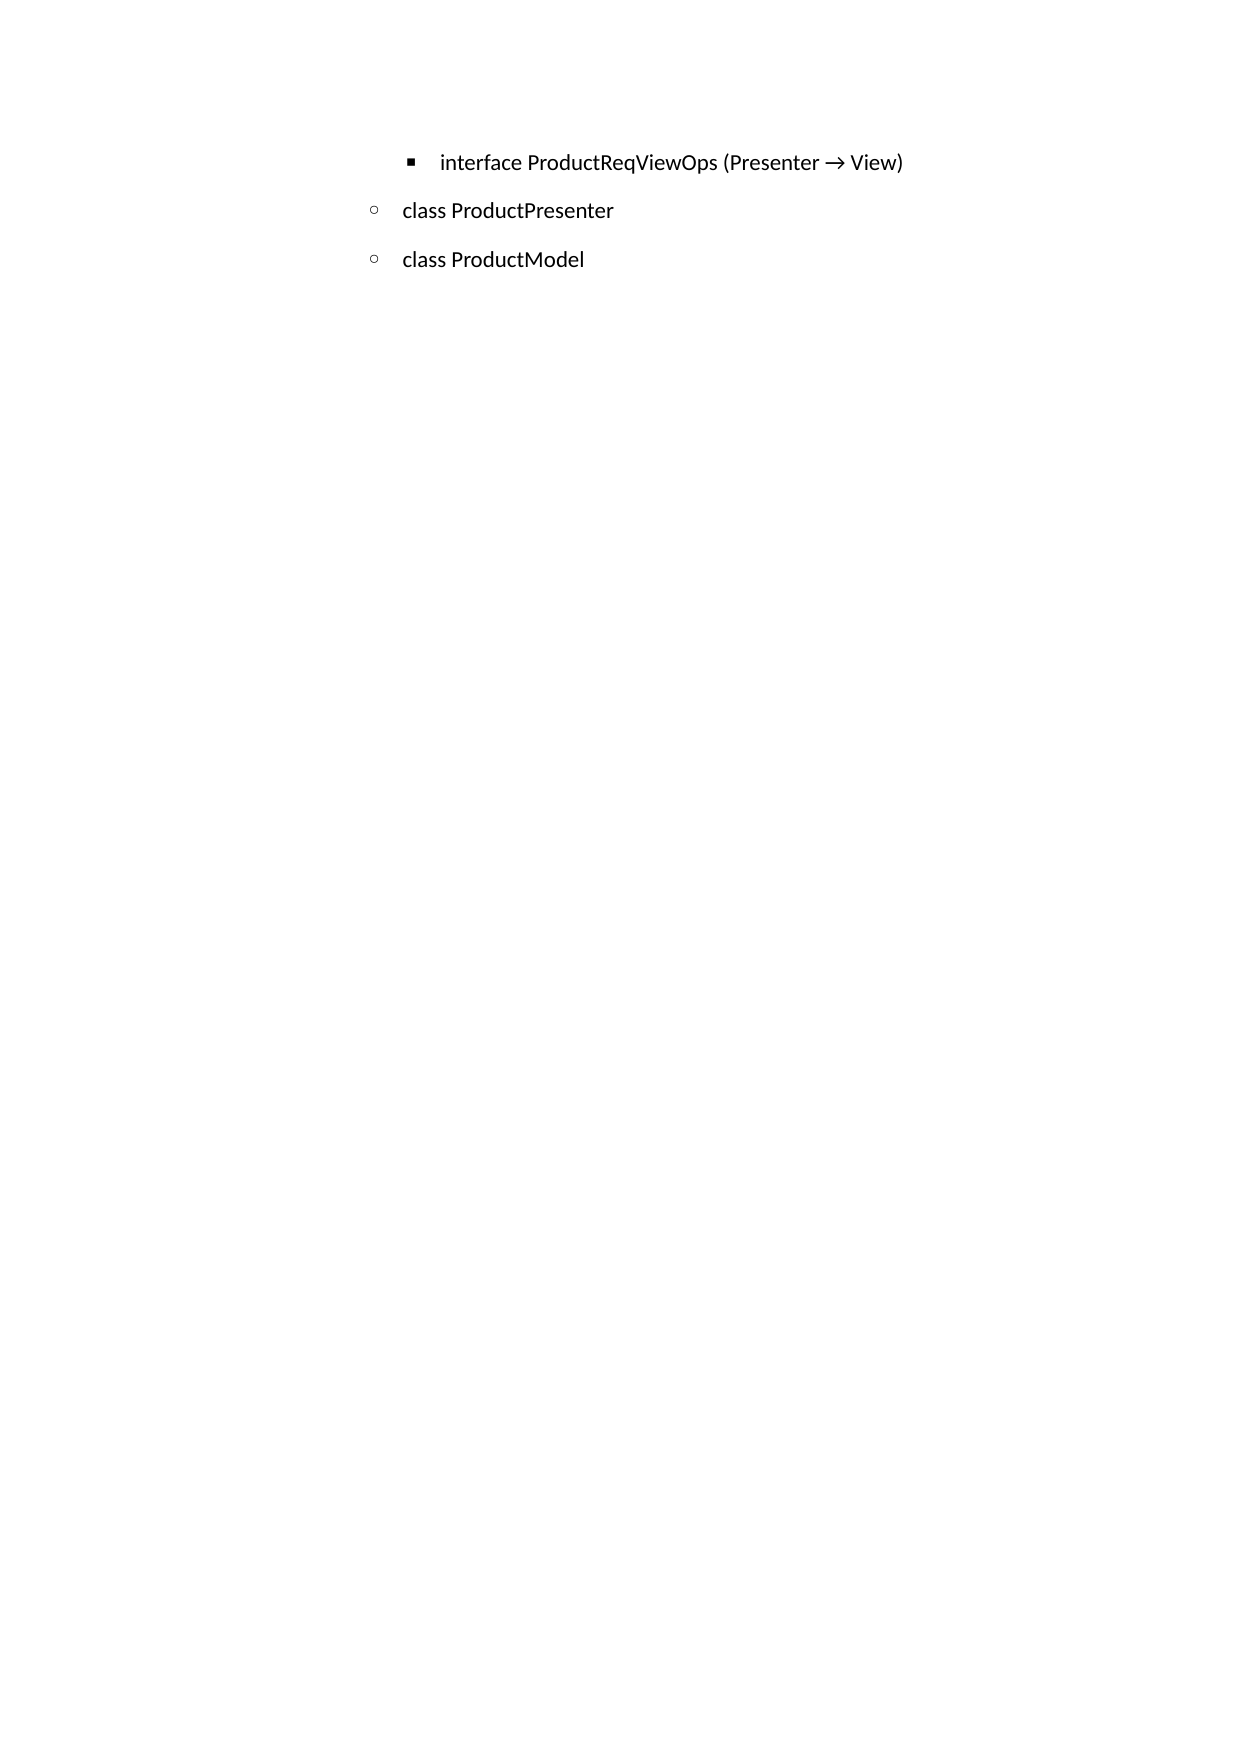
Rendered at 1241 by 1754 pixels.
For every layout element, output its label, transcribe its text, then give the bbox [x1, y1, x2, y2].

list interface ProductReqViewOps (Presenter → View) [402, 148, 1063, 176]
list class ProductPresenter [365, 196, 1063, 224]
list class ProductModel [365, 245, 1063, 273]
